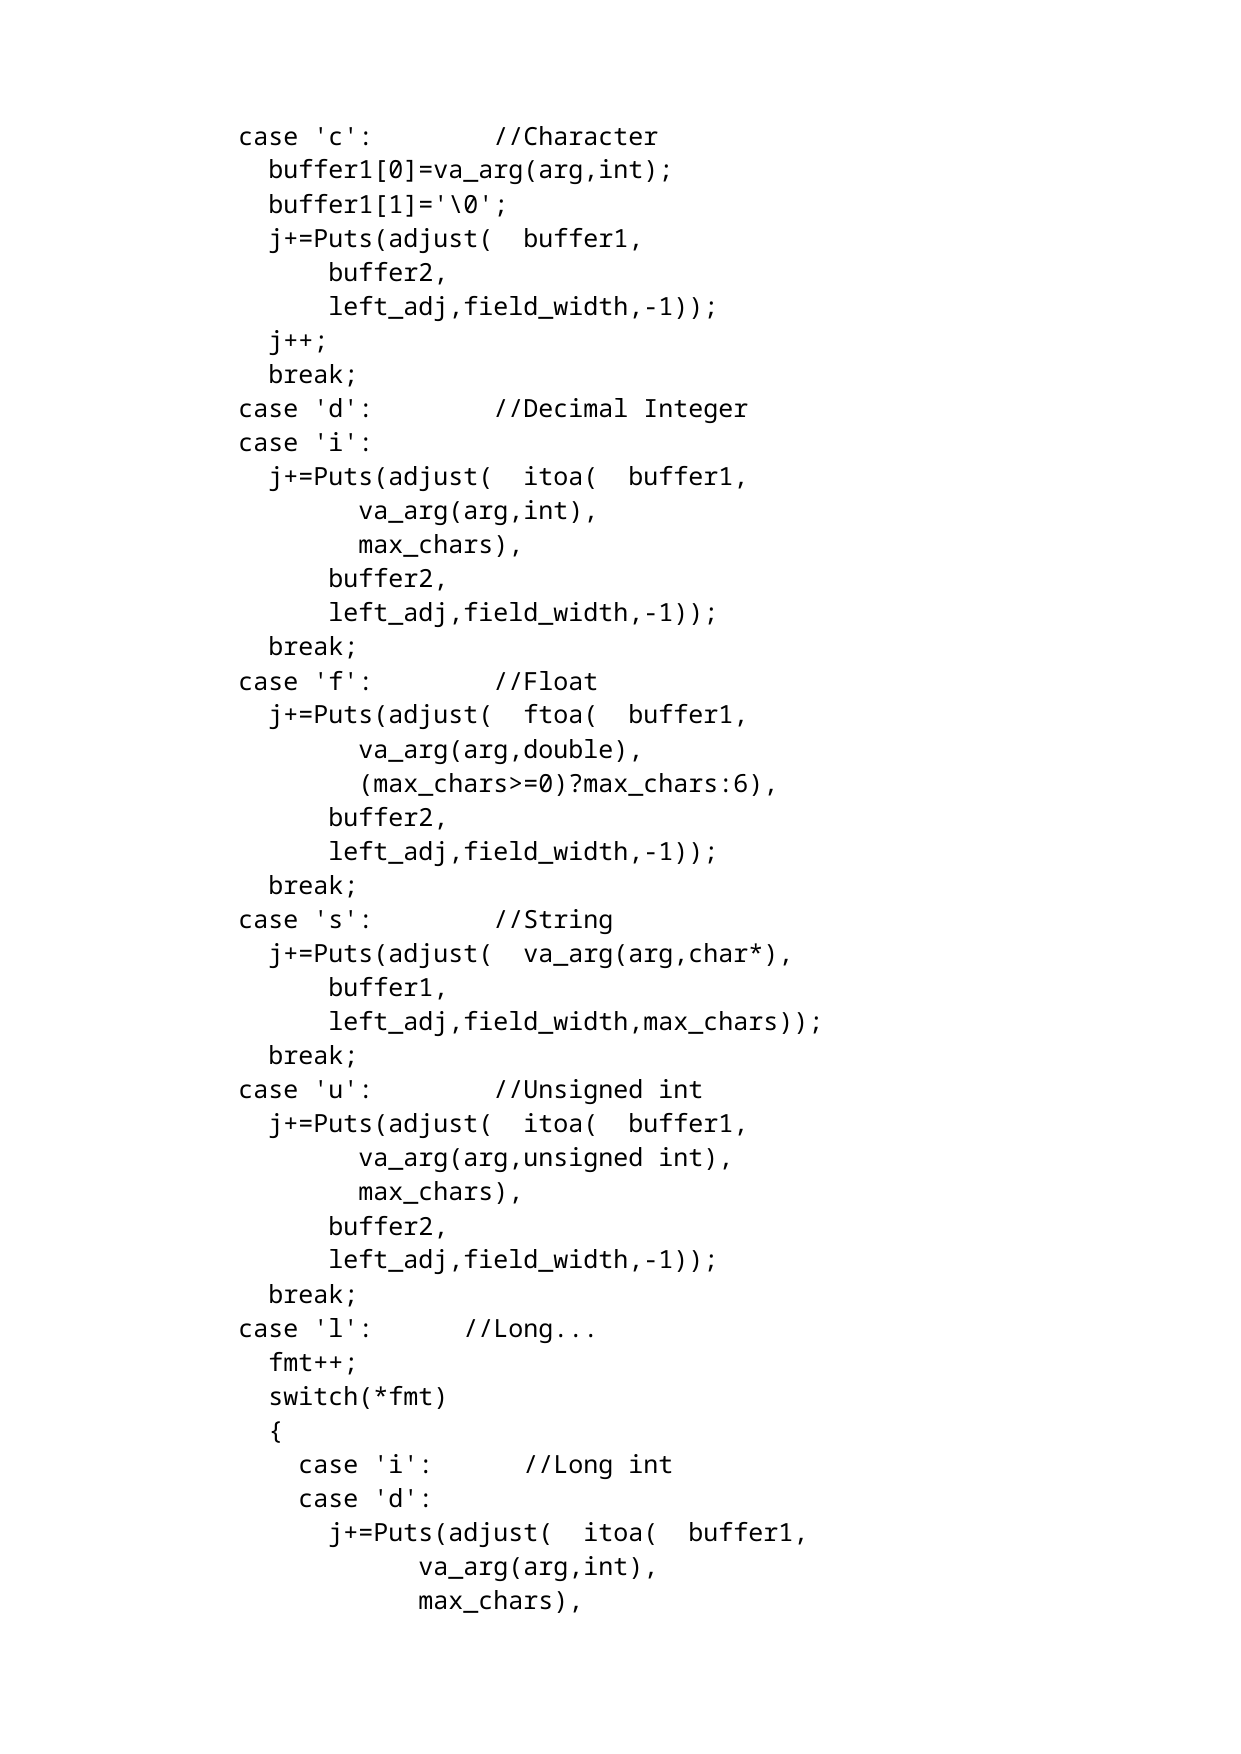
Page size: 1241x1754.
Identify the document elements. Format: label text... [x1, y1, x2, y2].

text left_adj,field_width,-1)); [118, 833, 1122, 867]
text j++; [118, 322, 1122, 357]
text case 'd': [118, 1481, 1122, 1515]
text break; [118, 867, 1122, 902]
text left_adj,field_width,-1)); [118, 288, 1122, 322]
text j+=Puts(adjust( itoa( buffer1, [118, 1106, 1122, 1140]
text buffer2, [118, 1208, 1122, 1242]
text j+=Puts(adjust( itoa( buffer1, [118, 1515, 1122, 1549]
text case 'd': //Decimal Integer [118, 391, 1122, 425]
text j+=Puts(adjust( va_arg(arg,char*), [118, 936, 1122, 970]
text buffer2, [118, 254, 1122, 288]
text j+=Puts(adjust( ftoa( buffer1, [118, 697, 1122, 731]
text left_adj,field_width,-1)); [118, 1242, 1122, 1276]
text case 'i': [118, 425, 1122, 459]
text buffer2, [118, 561, 1122, 595]
text max_chars), [118, 1583, 1122, 1617]
text left_adj,field_width,-1)); [118, 595, 1122, 629]
text case 's': //String [118, 902, 1122, 936]
text va_arg(arg,double), [118, 731, 1122, 765]
text break; [118, 1038, 1122, 1072]
text break; [118, 629, 1122, 663]
text case 'u': //Unsigned int [118, 1072, 1122, 1106]
text j+=Puts(adjust( buffer1, [118, 220, 1122, 254]
text case 'l': //Long... [118, 1310, 1122, 1344]
text switch(*fmt) [118, 1378, 1122, 1412]
text buffer1[0]=va_arg(arg,int); [118, 152, 1122, 186]
text { [118, 1412, 1122, 1447]
text (max_chars>=0)?max_chars:6), [118, 765, 1122, 799]
text max_chars), [118, 527, 1122, 561]
text fmt++; [118, 1344, 1122, 1378]
text buffer1[1]='\0'; [118, 186, 1122, 220]
text j+=Puts(adjust( itoa( buffer1, [118, 459, 1122, 493]
text max_chars), [118, 1174, 1122, 1208]
text buffer1, [118, 970, 1122, 1004]
text left_adj,field_width,max_chars)); [118, 1004, 1122, 1038]
text case 'c': //Character [118, 118, 1122, 152]
text va_arg(arg,unsigned int), [118, 1140, 1122, 1174]
text break; [118, 357, 1122, 391]
text va_arg(arg,int), [118, 1549, 1122, 1583]
text break; [118, 1276, 1122, 1310]
text case 'f': //Float [118, 663, 1122, 697]
text va_arg(arg,int), [118, 493, 1122, 527]
text case 'i': //Long int [118, 1447, 1122, 1481]
text buffer2, [118, 799, 1122, 833]
